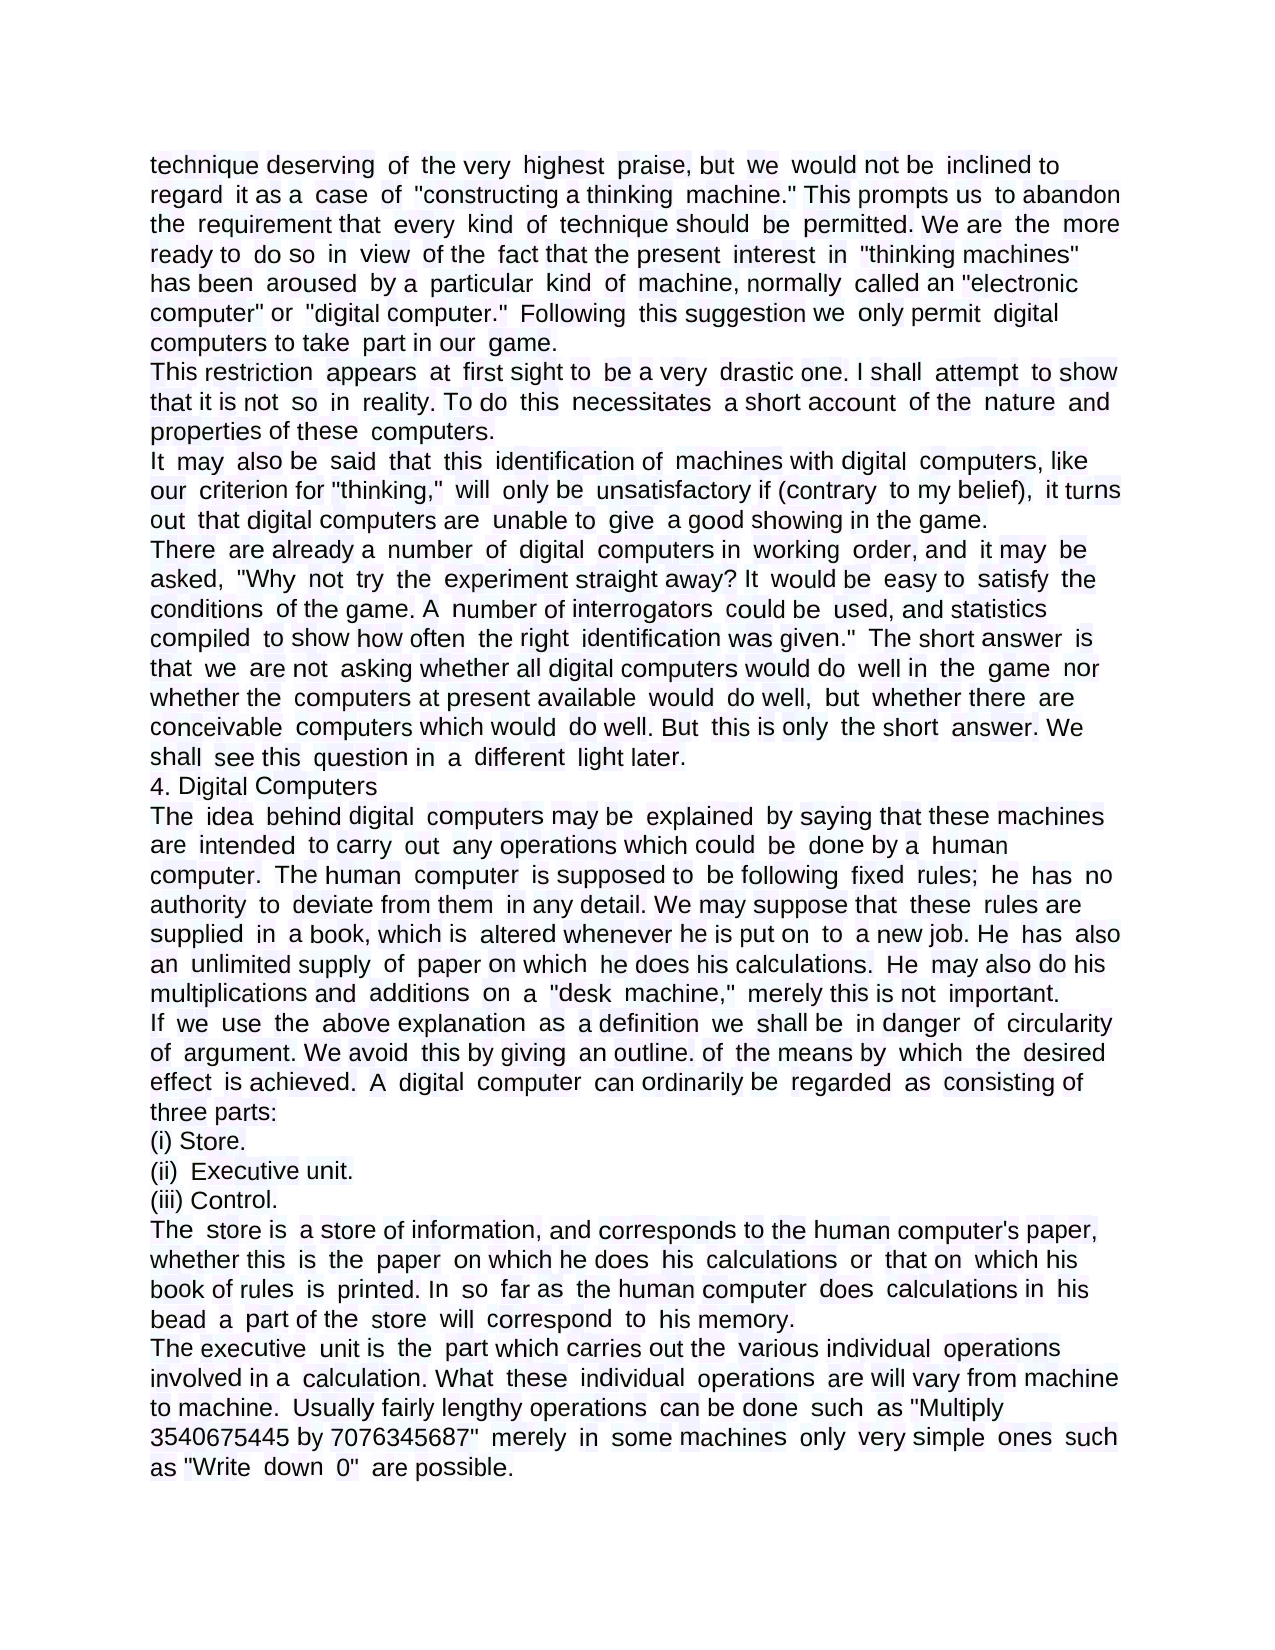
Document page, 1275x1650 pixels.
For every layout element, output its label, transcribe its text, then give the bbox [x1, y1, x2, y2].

text The executive unit is the part which carries out the various individual operations involved in a calculation. What these individual operations are will vary from machine to machine. Usually fairly lengthy operations can be done such as "Multiply 3540675445 by 7076345687" merely in some machines only very simple ones such as "Write down 0" are possible. [150, 1333, 1125, 1481]
text The store is a store of information, and corresponds to the human computer's paper, whether this is the paper on which he does his calculations or that on which his book of rules is printed. In so far as the human computer does calculations in his bead a part of the store will correspond to his memory. [150, 1215, 1125, 1333]
text (i) Store. [172, 1126, 179, 1156]
text It may also be said that this identification of machines with digital computers, like our criterion for "thinking," will only be unsatisfactory if (contrary to my belief), it turns out that digital computers are unable to give a good showing in the game. [988, 446, 1125, 534]
text There are already a number of digital computers in working order, and it may be asked, "Why not try the experiment straight away? It would be easy to satisfy the conditions of the game. A number of interrogators could be used, and statistics compiled to show how often the right identification was given." The short answer is that we are not asking whether all digital computers would do well in the game nor whether the computers at present available would do well, but whether there are conceivable computers which would do well. But this is only the short answer. We shall see this question in a different light later. [150, 534, 1125, 771]
text (ii) Executive unit. [354, 1156, 1125, 1185]
text 4. Digital Computers [150, 771, 178, 801]
text The idea behind digital computers may be explained by saying that these machines are intended to carry out any operations which could be done by a human computer. The human computer is supposed to be following fixed rules; he has no authority to deviate from them in any detail. We may suppose that these rules are supplied in a book, which is altered whenever he is put on to a new job. He has also an unlimited supply of paper on which he does his calculations. He may also do his multiplications and additions on a "desk machine," merely this is not important. [150, 801, 1125, 1008]
text 4. Digital Computers [227, 771, 255, 801]
text This restriction appears at first sight to be a very drastic one. I shall attempt to show that it is not so in reality. To do this necessitates a short account of the nature and properties of these computers. [278, 357, 341, 446]
text If we use the above explanation as a definition we shall be in danger of circularity of argument. We avoid this by giving an outline. of the means by which the desired effect is achieved. A digital computer can ordinarily be regarded as consisting of three parts: [150, 1008, 1125, 1126]
text (iii) Control. [278, 1185, 1125, 1215]
text This restriction appears at first sight to be a very drastic one. I shall attempt to show that it is not so in reality. To do this necessitates a short account of the nature and properties of these computers. [484, 357, 1125, 446]
text 4. Digital Computers [365, 771, 1125, 801]
text (ii) Executive unit. [178, 1156, 207, 1185]
text (iii) Control. [183, 1185, 223, 1215]
text This restriction appears at first sight to be a very drastic one. I shall attempt to show that it is not so in reality. To do this necessitates a short account of the nature and properties of these computers. [350, 357, 418, 446]
text It may also be said that this identification of machines with digital computers, like our criterion for "thinking," will only be unsatisfactory if (contrary to my belief), it turns out that digital computers are unable to give a good showing in the game. [150, 446, 255, 534]
text It may also be said that this identification of machines with digital computers, like our criterion for "thinking," will only be unsatisfactory if (contrary to my belief), it turns out that digital computers are unable to give a good showing in the game. [763, 446, 826, 534]
text technique deserving of the very highest praise, but we would not be inclined to regard it as a case of "constructing a thinking machine." This prompts us to abandon the requirement that every kind of technique should be permitted. We are the more ready to do so in view of the fact that the present interest in "thinking machines" has been aroused by a particular kind of machine, normally called an "electronic computer" or "digital computer." Following this suggestion we only permit digital computers to take part in our game. [150, 150, 1125, 357]
text (i) Store. [239, 1126, 1125, 1156]
text It may also be said that this identification of machines with digital computers, like our criterion for "thinking," will only be unsatisfactory if (contrary to my belief), it turns out that digital computers are unable to give a good showing in the game. [582, 446, 675, 534]
